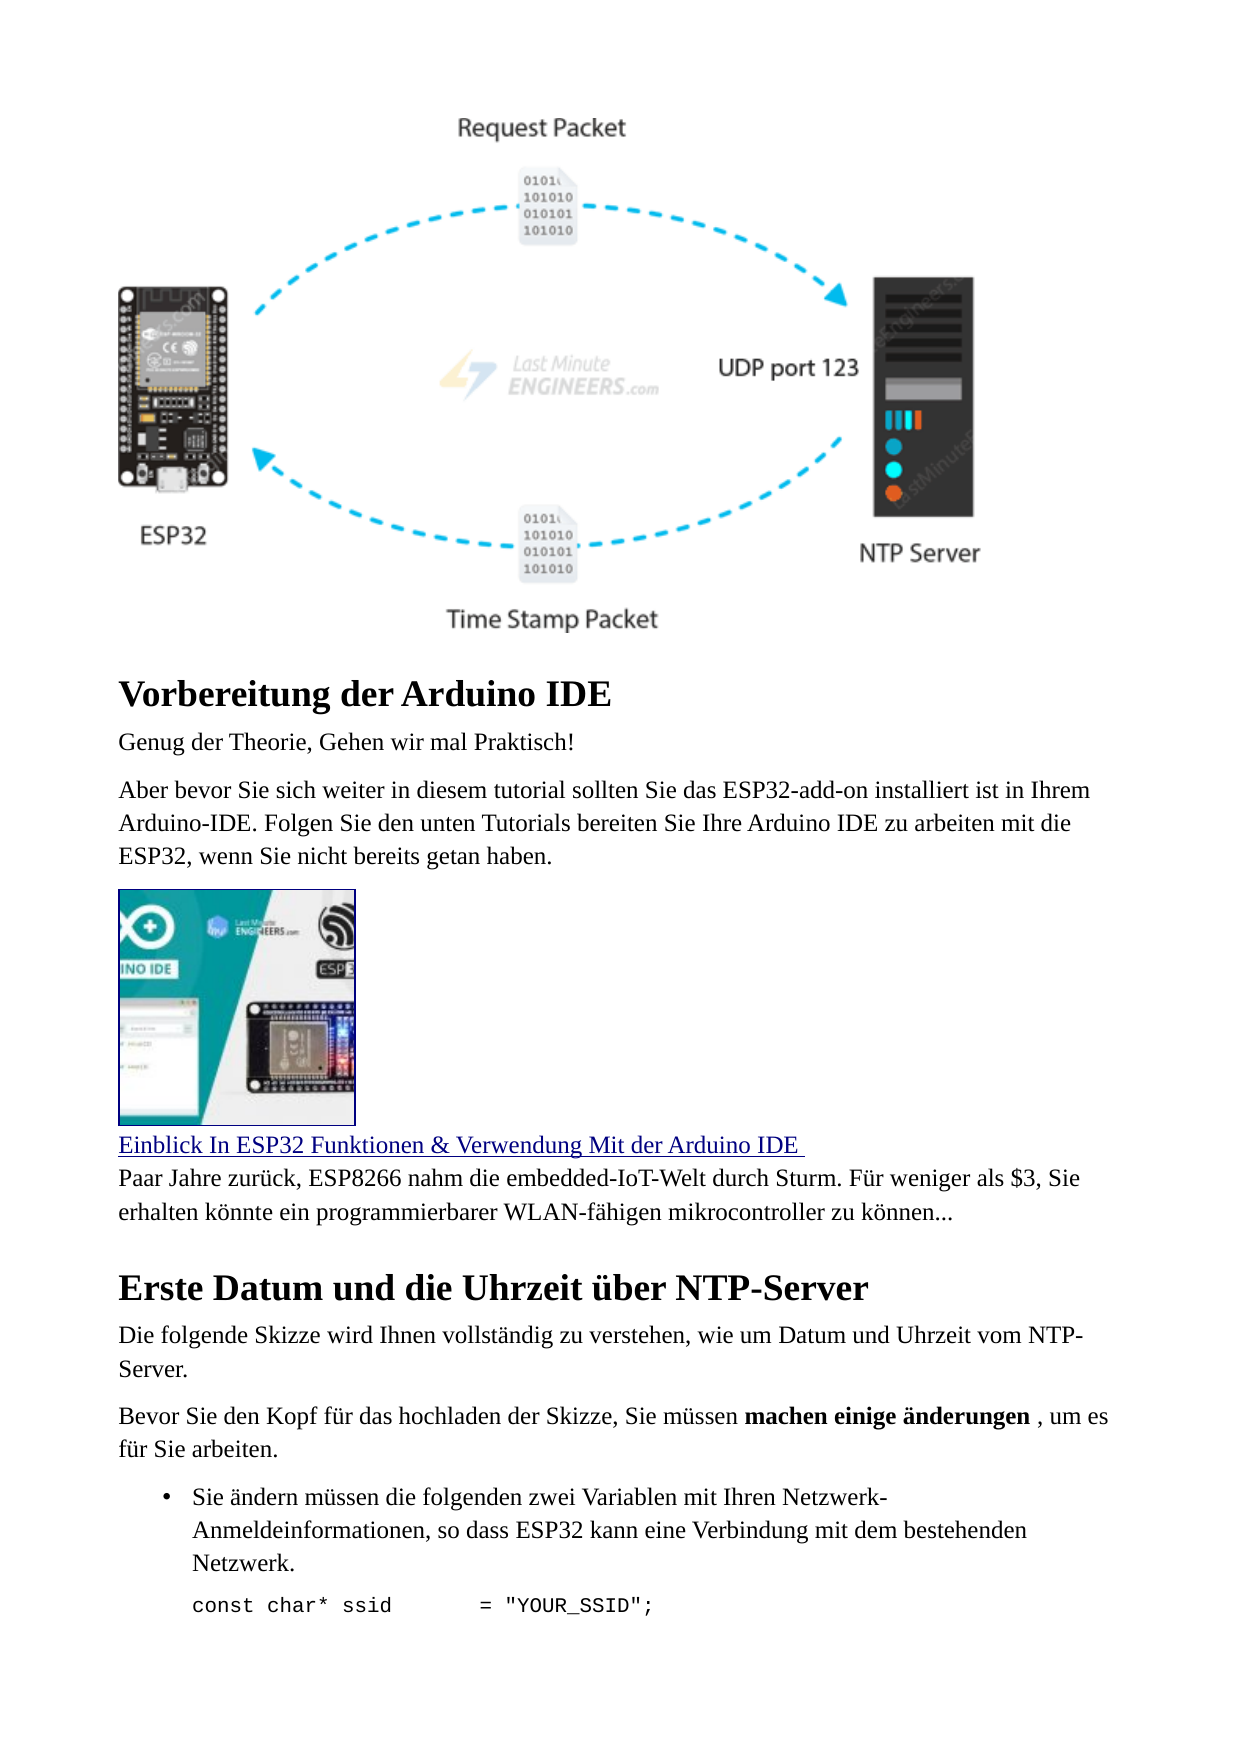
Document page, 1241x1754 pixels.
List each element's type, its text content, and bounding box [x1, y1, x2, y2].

text Paar Jahre zurück, ESP8266 nahm die embedded-IoT-Welt durch Sturm. Für weniger als $3, Sie erhalten könnte ein programmierbarer WLAN-fähigen mikrocontroller zu können... [118, 1163, 1122, 1225]
subtitle Vorbereitung der Arduino IDE [118, 672, 1122, 715]
text Aber bevor Sie sich weiter in diesem tutorial sollten Sie das ESP32-add-on installiert ist in Ihrem Arduino-IDE. Folgen Sie den unten Tutorials bereiten Sie Ihre Arduino IDE zu arbeiten mit die ESP32, wenn Sie nicht bereits getan haben. [118, 775, 1122, 870]
picture [120, 890, 354, 1125]
list Sie ändern müssen die folgenden zwei Variablen mit Ihren Netzwerk-Anmeldeinformationen, so dass ESP32 kann eine Verbindung mit dem bestehenden Netzwerk. [162, 1482, 1122, 1577]
text Einblick In ESP32 Funktionen & Verwendung Mit der Arduino IDE [118, 1131, 1122, 1159]
text Die folgende Skizze wird Ihnen vollständig zu verstehen, wie um Datum und Uhrzeit vom NTP-Server. [118, 1321, 1122, 1382]
picture [118, 118, 981, 633]
text Genug der Theorie, Gehen wir mal Praktisch! [118, 727, 1122, 756]
text Bevor Sie den Kopf für das hochladen der Skizze, Sie müssen machen einige änderungen , um es für Sie arbeiten. [118, 1401, 1122, 1463]
subtitle Erste Datum und die Uhrzeit über NTP-Server [118, 1265, 1122, 1308]
list const char* ssid = "YOUR_SSID"; [162, 1596, 1122, 1619]
